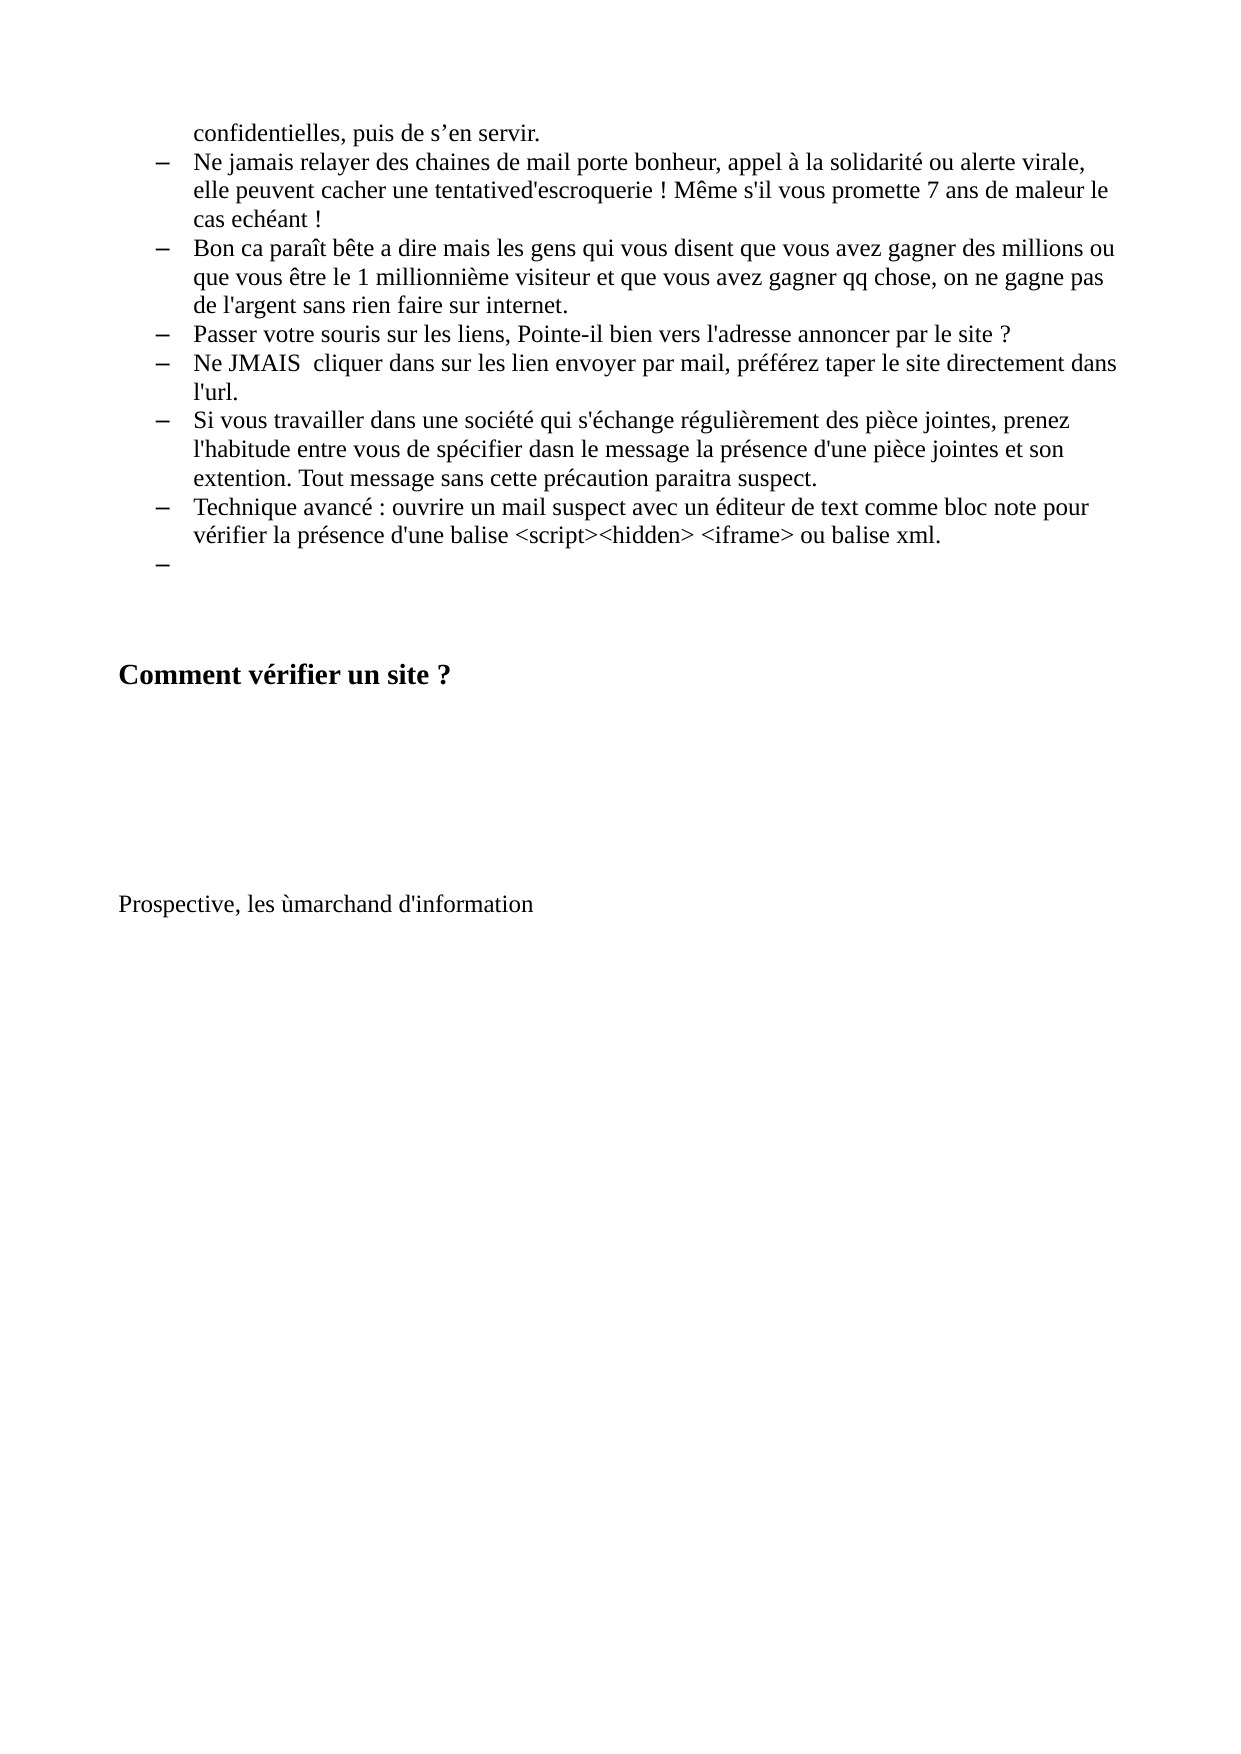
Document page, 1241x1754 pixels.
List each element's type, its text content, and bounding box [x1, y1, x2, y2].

list Ne JMAIS cliquer dans sur les lien envoyer par mail, préférez taper le site directement dans l'url. [156, 348, 1122, 406]
list Passer votre souris sur les liens, Pointe-il bien vers l'adresse annoncer par le site ? [156, 319, 1122, 348]
subtitle Comment vérifier un site ? [118, 657, 1122, 690]
list Bon ca paraît bête a dire mais les gens qui vous disent que vous avez gagner des millions ou que vous être le 1 millionnième visiteur et que vous avez gagner qq chose, on ne gagne pas de l'argent sans rien faire sur internet. [156, 233, 1122, 319]
list Ne jamais relayer des chaines de mail porte bonheur, appel à la solidarité ou alerte virale, elle peuvent cacher une tentatived'escroquerie ! Même s'il vous promette 7 ans de maleur le cas echéant ! [156, 147, 1122, 233]
text Prospective, les ùmarchand d'information [118, 889, 1122, 918]
list Si vous travailler dans une société qui s'échange régulièrement des pièce jointes, prenez l'habitude entre vous de spécifier dasn le message la présence d'une pièce jointes et son extention. Tout message sans cette précaution paraitra suspect. [156, 406, 1122, 492]
list confidentielles, puis de s’en servir. [156, 118, 1122, 147]
list Technique avancé : ouvrire un mail suspect avec un éditeur de text comme bloc note pour vérifier la présence d'une balise <script><hidden> <iframe> ou balise xml. [156, 492, 1122, 549]
